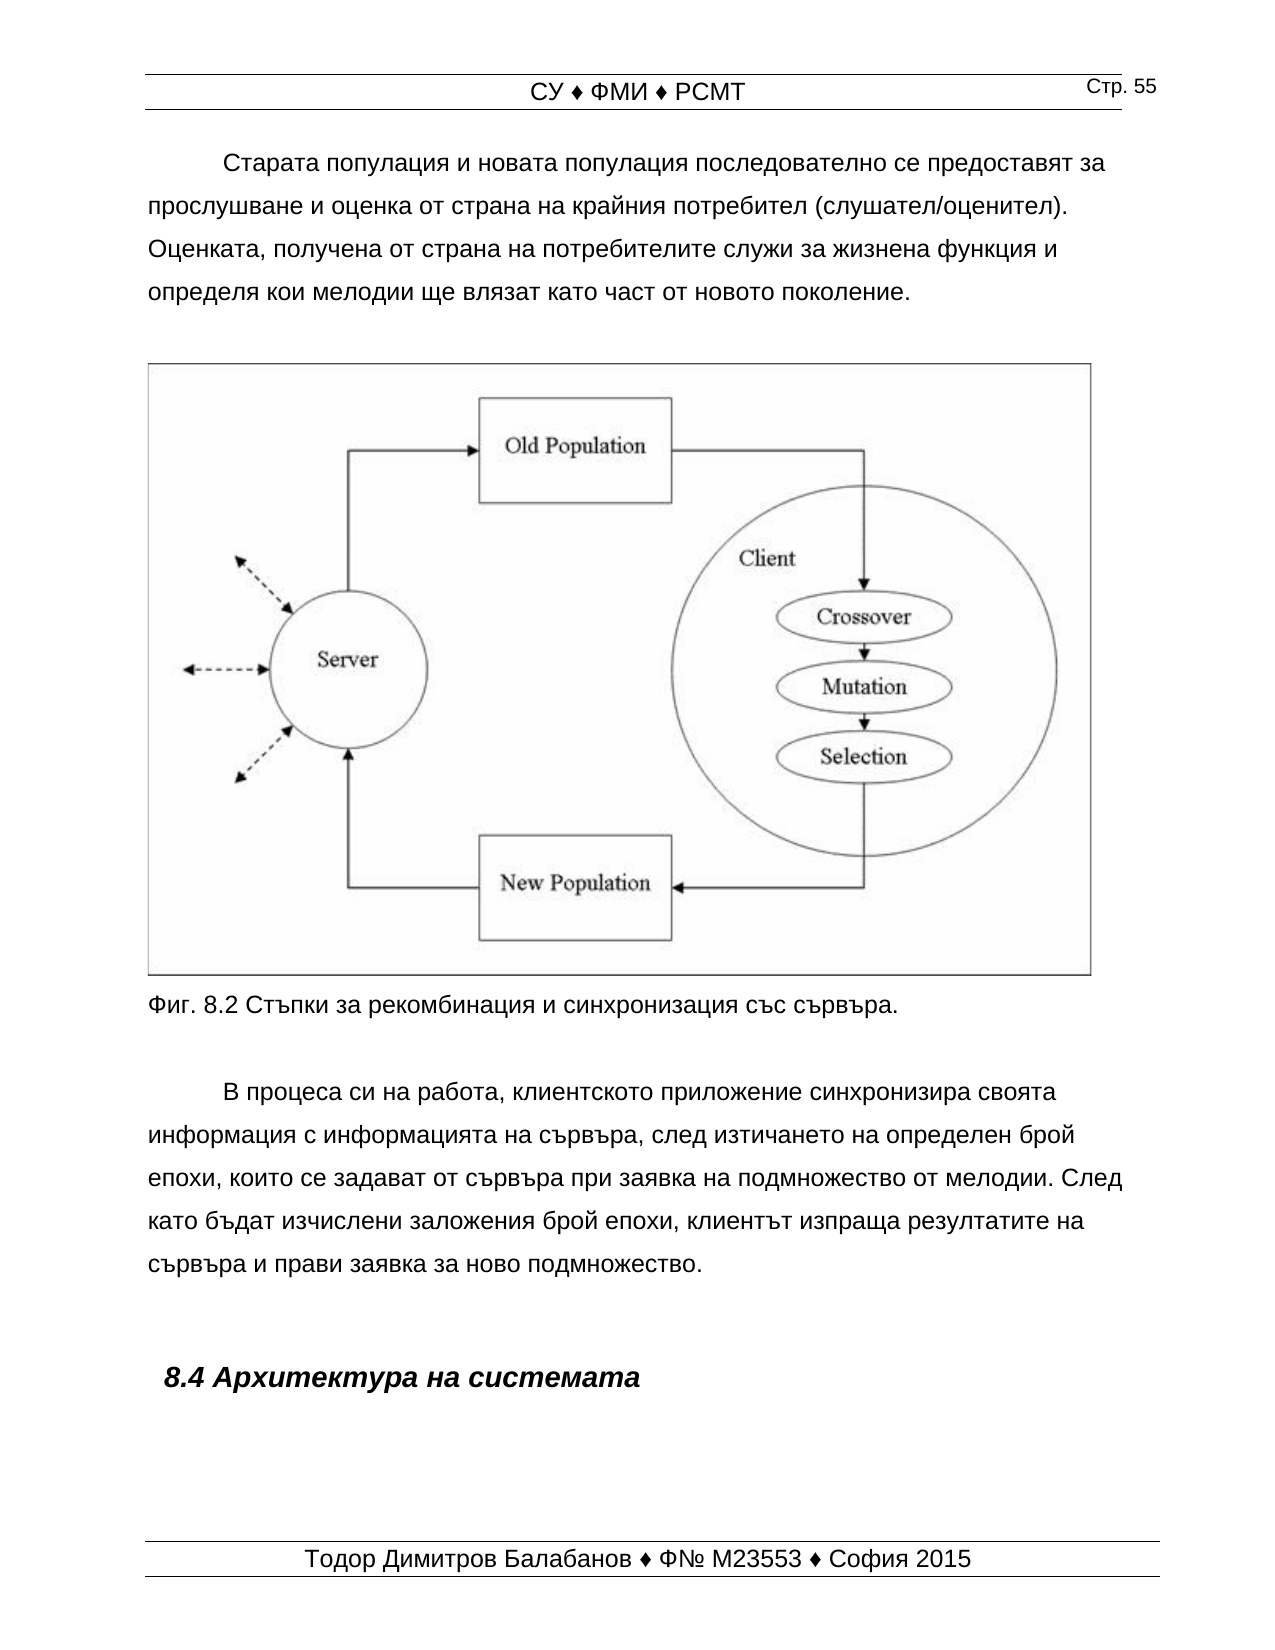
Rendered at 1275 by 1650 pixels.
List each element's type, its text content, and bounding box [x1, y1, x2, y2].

text Фиг. 8.2 Стъпки за рекомбинация и синхронизация със сървъра. [148, 990, 1157, 1019]
subtitle 8.4 Архитектура на системата [148, 1360, 1157, 1394]
text В процеса си на работа, клиентското приложение синхронизира своята информация с информацията на сървъра, след изтичането на определен брой епохи, които се задават от сървъра при заявка на подмножество от мелодии. След като бъдат изчислени заложения брой епохи, клиентът изпраща резултатите на сървъра и прави заявка за ново подмножество. [148, 1076, 1157, 1278]
picture [147, 363, 1092, 976]
text Старата популация и новата популация последователно се предоставят за прослушване и оценка от страна на крайния потребител (слушател/оценител). Оценката, получена от страна на потребителите служи за жизнена функция и определя кои мелодии ще влязат като част от новото поколение. [148, 148, 1157, 306]
